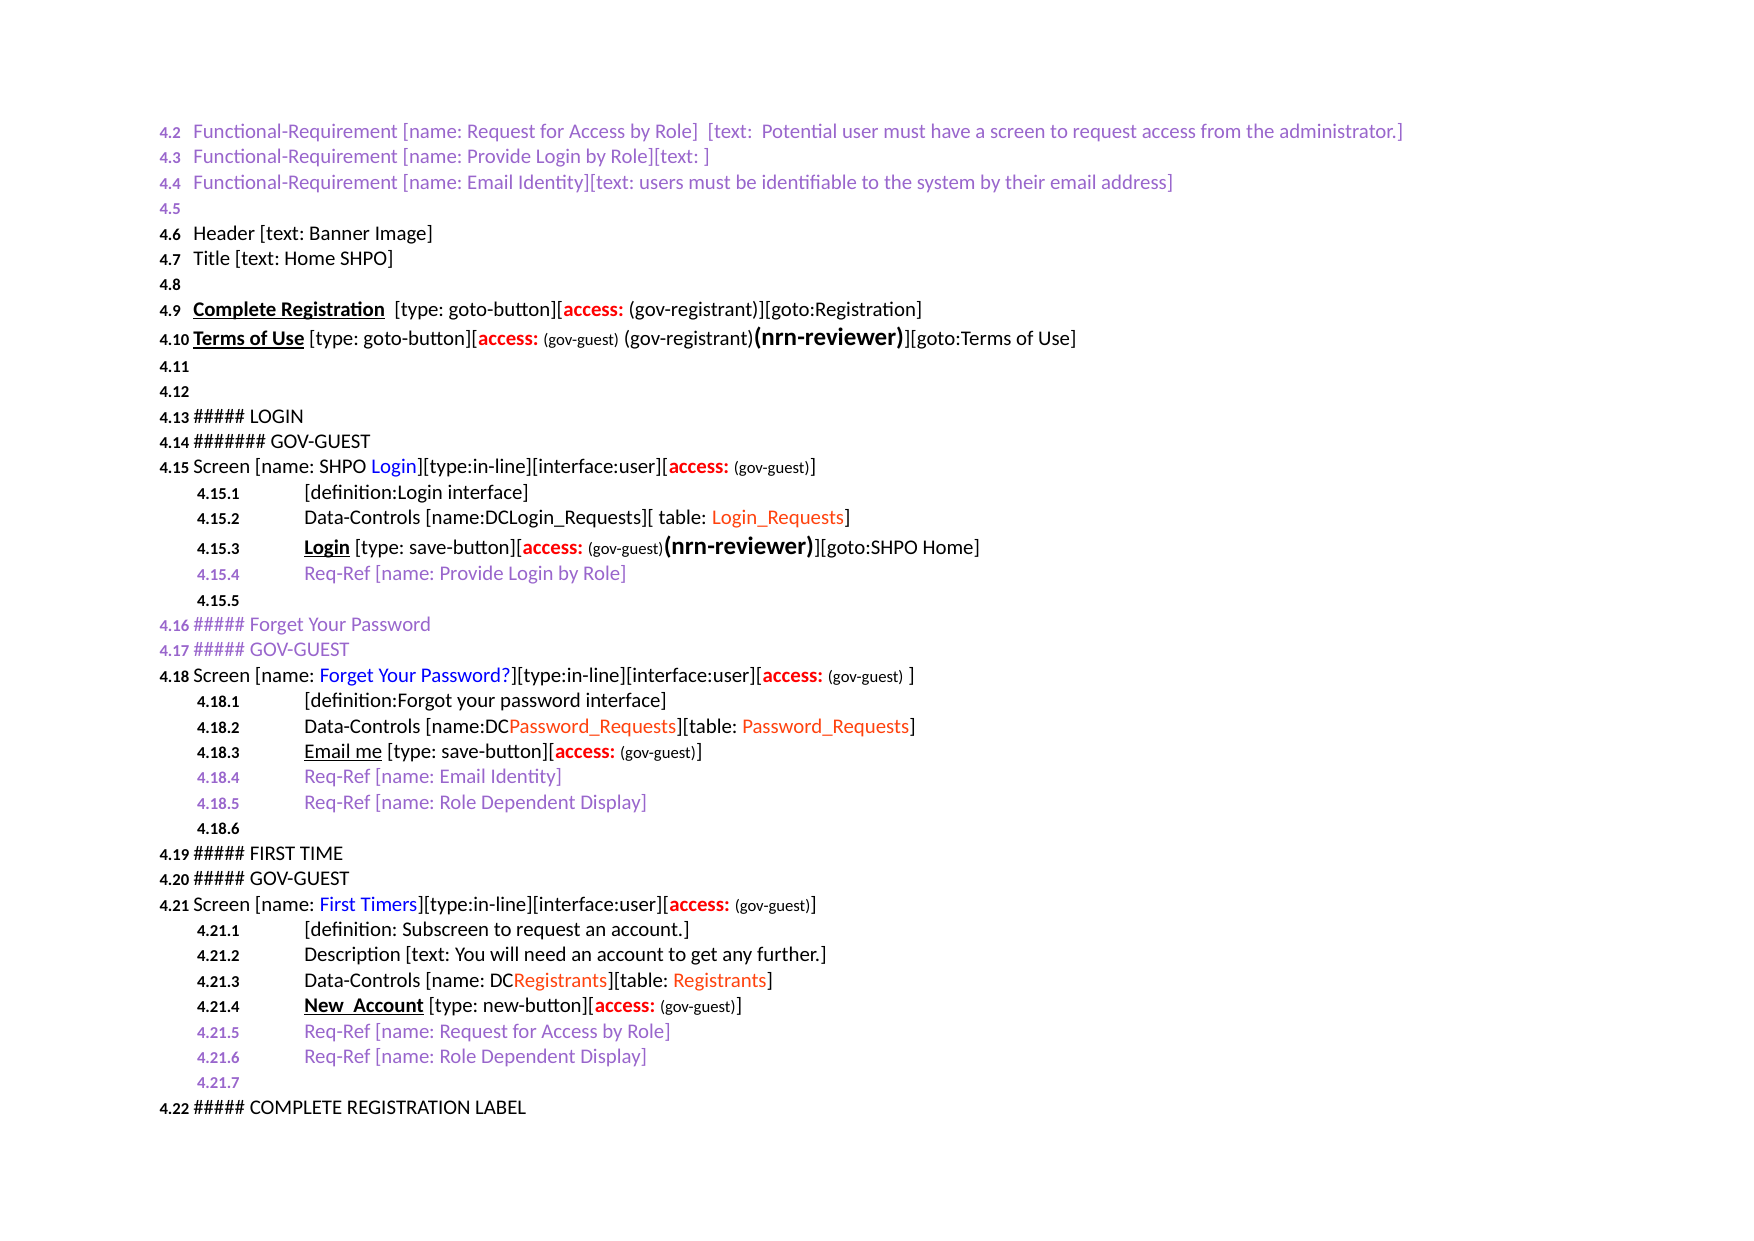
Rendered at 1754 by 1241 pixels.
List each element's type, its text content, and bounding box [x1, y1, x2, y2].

list Screen [name: SHPO Login][type:in-line][interface:user][access: (gov-guest)] [156, 454, 1636, 479]
list Complete Registration [type: goto-button][access: (gov-registrant)][goto:Registration] [156, 296, 1636, 321]
list Req-Ref [name: Provide Login by Role] [193, 560, 1636, 586]
list ##### COMPLETE REGISTRATION LABEL [156, 1094, 1636, 1119]
list Functional-Requirement [name: Email Identity][text: users must be identifiable to the system by their email address] [156, 169, 1636, 194]
list Req-Ref [name: Email Identity] [193, 764, 1636, 789]
list ##### LOGIN [156, 403, 1636, 428]
list Req-Ref [name: Request for Access by Role] [193, 1018, 1636, 1043]
list [definition:Login interface] [193, 479, 1636, 504]
list Req-Ref [name: Role Dependent Display] [193, 1043, 1636, 1069]
list Login [type: save-button][access: (gov-guest)(nrn-reviewer)][goto:SHPO Home] [193, 530, 1636, 560]
list Req-Ref [name: Role Dependent Display] [193, 789, 1636, 814]
list Screen [name: First Timers][type:in-line][interface:user][access: (gov-guest)] [156, 891, 1636, 916]
list ##### FIRST TIME [156, 840, 1636, 865]
list Terms of Use [type: goto-button][access: (gov-guest) (gov-registrant)(nrn-reviewer)][goto:Terms of Use] [156, 321, 1636, 352]
list [definition: Subscreen to request an account.] [193, 916, 1636, 942]
list ##### GOV-GUEST [156, 865, 1636, 891]
list Data-Controls [name:DCPassword_Requests][table: Password_Requests] [193, 713, 1636, 738]
list Title [text: Home SHPO] [156, 245, 1636, 271]
list ####### GOV-GUEST [156, 428, 1636, 454]
list Data-Controls [name:DCLogin_Requests][ table: Login_Requests] [193, 504, 1636, 530]
list Data-Controls [name: DCRegistrants][table: Registrants] [193, 967, 1636, 992]
list Functional-Requirement [name: Provide Login by Role][text: ] [156, 143, 1636, 169]
list [definition:Forgot your password interface] [193, 687, 1636, 713]
list Email me [type: save-button][access: (gov-guest)] [193, 738, 1636, 764]
list Functional-Requirement [name: Request for Access by Role] [text: Potential user must have a screen to request access from the administrator.] [156, 118, 1636, 143]
list ##### Forget Your Password [156, 611, 1636, 637]
list New Account [type: new-button][access: (gov-guest)] [193, 992, 1636, 1018]
list Header [text: Banner Image] [156, 220, 1636, 245]
list Description [text: You will need an account to get any further.] [193, 942, 1636, 967]
list ##### GOV-GUEST [156, 637, 1636, 662]
list Screen [name: Forget Your Password?][type:in-line][interface:user][access: (gov-guest) ] [156, 662, 1636, 687]
